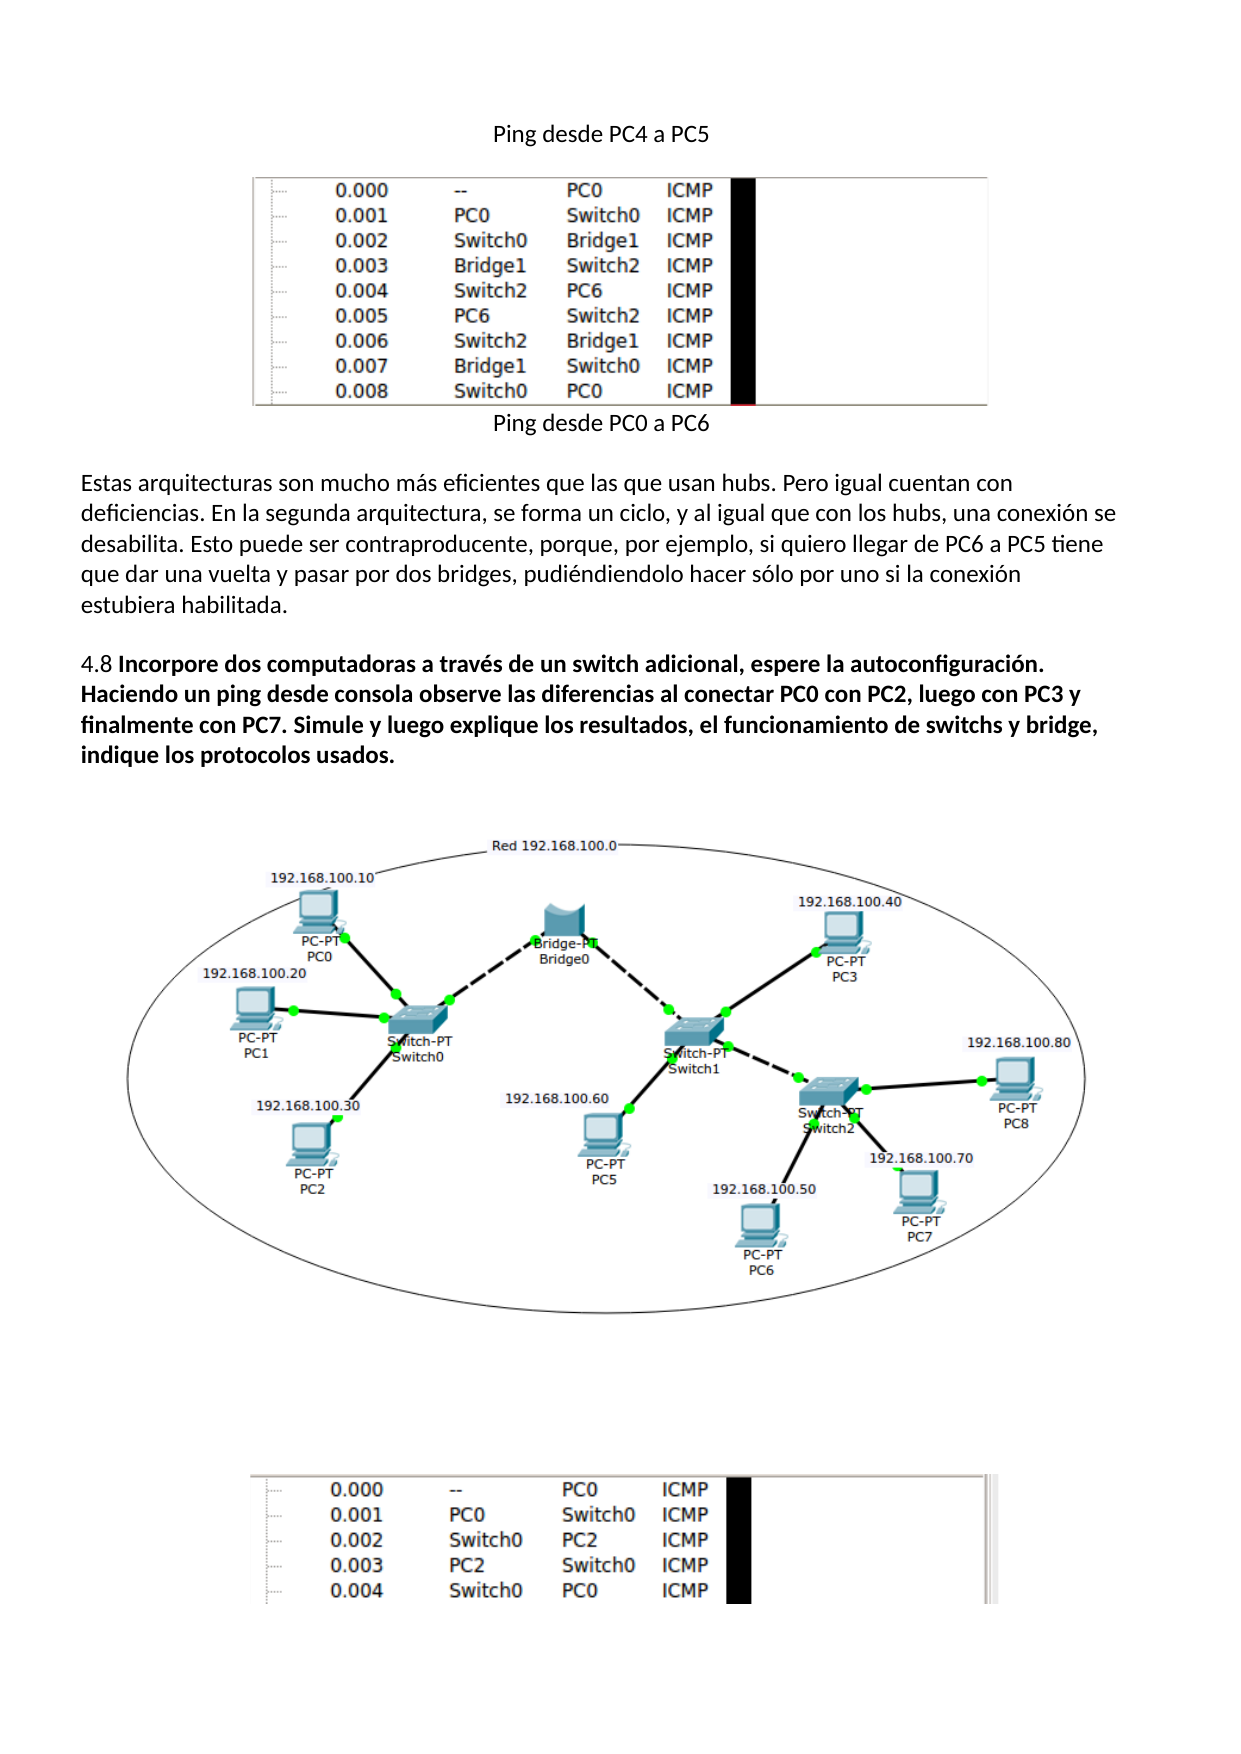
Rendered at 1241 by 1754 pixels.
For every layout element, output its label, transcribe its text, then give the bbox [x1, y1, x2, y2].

list 4.8 Incorpore dos computadoras a través de un switch adicional, espere la autoconfiguración. Haciendo un ping desde consola observe las diferencias al conectar PC0 con PC2, luego con PC3 y finalmente con PC7. Simule y luego explique los resultados, el funcionamiento de switchs y bridge, indique los protocolos usados. [81, 648, 1122, 770]
picture [251, 177, 989, 406]
picture [99, 798, 1141, 1343]
picture [250, 1474, 999, 1604]
list Ping desde PC4 a PC5 [81, 118, 1122, 149]
list Ping desde PC0 a PC6 [81, 407, 1122, 438]
list Estas arquitecturas son mucho más eficientes que las que usan hubs. Pero igual cuentan con deficiencias. En la segunda arquitectura, se forma un ciclo, y al igual que con los hubs, una conexión se desabilita. Esto puede ser contraproducente, porque, por ejemplo, si quiero llegar de PC6 a PC5 tiene que dar una vuelta y pasar por dos bridges, pudiéndiendolo hacer sólo por uno si la conexión estubiera habilitada. [81, 467, 1122, 619]
